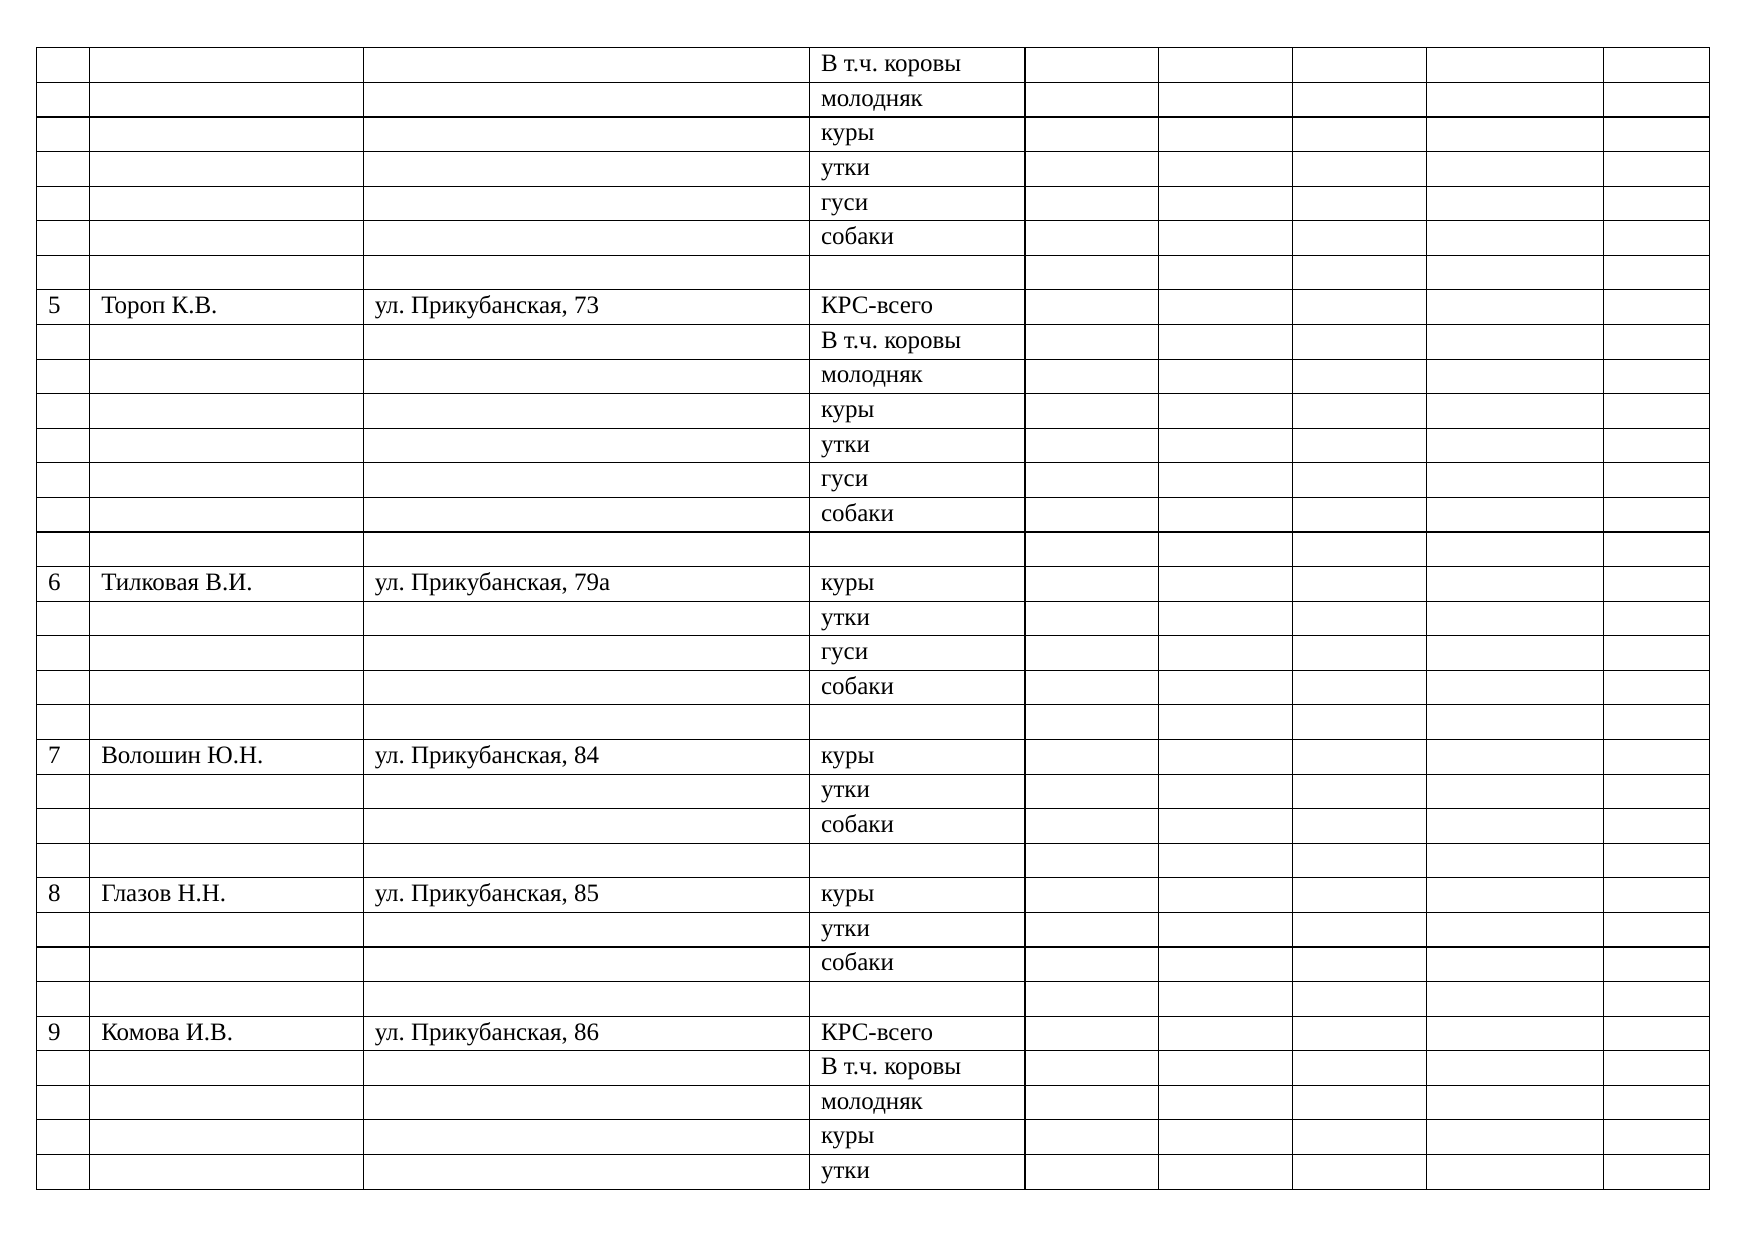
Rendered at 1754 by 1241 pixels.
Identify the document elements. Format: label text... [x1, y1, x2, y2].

table_cell [90, 844, 363, 877]
table_cell [1604, 636, 1709, 670]
table_cell молодняк [810, 83, 1024, 116]
table_cell [364, 533, 809, 566]
table_cell [364, 83, 809, 116]
table_cell [1427, 809, 1603, 843]
table_cell [37, 636, 89, 670]
table_cell [90, 913, 363, 946]
table_cell [1604, 118, 1709, 151]
table_cell [364, 221, 809, 255]
table_cell [37, 463, 89, 497]
table_cell [1604, 394, 1709, 428]
table_cell [37, 671, 89, 704]
table_cell [90, 152, 363, 186]
table_cell [1293, 1017, 1426, 1050]
table_cell [364, 1155, 809, 1188]
table_cell [1159, 290, 1292, 324]
table_cell [810, 533, 1024, 566]
table_cell [1293, 221, 1426, 255]
table_cell куры [810, 878, 1024, 912]
table_cell [1293, 533, 1426, 566]
table_cell [37, 394, 89, 428]
table_cell [1293, 913, 1426, 946]
table_cell [1427, 1155, 1603, 1188]
table_cell [1604, 982, 1709, 1016]
table_cell [1604, 913, 1709, 946]
table_cell [1427, 533, 1603, 566]
table_cell [364, 671, 809, 704]
table_cell [1026, 290, 1158, 324]
table_cell [1159, 705, 1292, 739]
table_cell [1159, 913, 1292, 946]
table_cell [1026, 636, 1158, 670]
table_cell [1159, 498, 1292, 531]
table_cell [37, 256, 89, 289]
table_cell утки [810, 152, 1024, 186]
table_cell утки [810, 1155, 1024, 1188]
table_cell [1026, 878, 1158, 912]
table_cell [90, 498, 363, 531]
table_cell [1427, 256, 1603, 289]
table_cell [364, 463, 809, 497]
table_cell [1427, 913, 1603, 946]
table_cell [364, 394, 809, 428]
table_cell [1427, 602, 1603, 635]
table_cell [37, 705, 89, 739]
table_cell [1293, 83, 1426, 116]
table_cell [1159, 533, 1292, 566]
table_cell [90, 982, 363, 1016]
table_cell [1159, 671, 1292, 704]
table_cell [90, 533, 363, 566]
table_cell [1604, 463, 1709, 497]
table_cell [364, 429, 809, 462]
table_cell [364, 256, 809, 289]
table_cell [37, 602, 89, 635]
table_cell [1293, 567, 1426, 601]
table_cell куры [810, 118, 1024, 151]
table_cell [1293, 844, 1426, 877]
table_cell [1159, 636, 1292, 670]
table_cell [1159, 394, 1292, 428]
table_cell [1026, 671, 1158, 704]
table_cell собаки [810, 498, 1024, 531]
table_cell ул. Прикубанская, 79а [364, 567, 809, 601]
table_cell [37, 118, 89, 151]
table_cell [1293, 982, 1426, 1016]
table_cell [364, 325, 809, 358]
table_cell [1293, 290, 1426, 324]
table_cell [364, 636, 809, 670]
table_cell [1293, 775, 1426, 808]
table_cell [90, 636, 363, 670]
table_cell [1159, 152, 1292, 186]
table_cell [1159, 567, 1292, 601]
table_cell [364, 809, 809, 843]
table_cell [37, 83, 89, 116]
table_cell [1427, 48, 1603, 82]
table_cell утки [810, 429, 1024, 462]
table_cell собаки [810, 221, 1024, 255]
table_cell [1604, 602, 1709, 635]
table_cell [1026, 602, 1158, 635]
table_cell [37, 775, 89, 808]
table_cell ул. Прикубанская, 84 [364, 740, 809, 773]
table_cell [1293, 256, 1426, 289]
table_cell [1293, 740, 1426, 773]
table_cell [1026, 152, 1158, 186]
table_cell [1293, 187, 1426, 220]
table_cell [1026, 1017, 1158, 1050]
table_cell КРС-всего [810, 1017, 1024, 1050]
table_cell ул. Прикубанская, 85 [364, 878, 809, 912]
table_cell [1604, 1051, 1709, 1085]
table_cell [1026, 567, 1158, 601]
table_cell [37, 1086, 89, 1119]
table_cell [1159, 463, 1292, 497]
table_cell [90, 325, 363, 358]
table_cell [1604, 809, 1709, 843]
table_cell 9 [37, 1017, 89, 1050]
table_cell 5 [37, 290, 89, 324]
table_cell [1427, 671, 1603, 704]
table_cell [1427, 844, 1603, 877]
table_cell [1427, 1051, 1603, 1085]
table_cell [1026, 913, 1158, 946]
table_cell [1026, 775, 1158, 808]
table_cell собаки [810, 948, 1024, 981]
table_cell [1293, 1155, 1426, 1188]
table_cell [364, 948, 809, 981]
table_cell [1026, 740, 1158, 773]
table_cell [1026, 394, 1158, 428]
table_cell [364, 360, 809, 393]
table_cell [1427, 83, 1603, 116]
table_cell [37, 948, 89, 981]
table_cell куры [810, 394, 1024, 428]
table_cell молодняк [810, 1086, 1024, 1119]
table_cell [37, 360, 89, 393]
table_cell [1159, 325, 1292, 358]
table_cell [1293, 1051, 1426, 1085]
table_cell [1026, 429, 1158, 462]
table_cell [1604, 948, 1709, 981]
table_cell [1427, 982, 1603, 1016]
table_cell [1159, 1017, 1292, 1050]
table_cell [1159, 256, 1292, 289]
table_cell [1427, 498, 1603, 531]
table_cell [1293, 463, 1426, 497]
table_cell [37, 1155, 89, 1188]
table_cell [1427, 360, 1603, 393]
table_cell [90, 671, 363, 704]
table_cell гуси [810, 187, 1024, 220]
table_cell [1604, 290, 1709, 324]
table_cell [1293, 809, 1426, 843]
table_cell куры [810, 740, 1024, 773]
table_cell [810, 982, 1024, 1016]
table_cell [1427, 567, 1603, 601]
table_cell [90, 809, 363, 843]
table_cell [1293, 360, 1426, 393]
table_cell [90, 705, 363, 739]
table_cell [1427, 775, 1603, 808]
table_cell [37, 1051, 89, 1085]
table_cell [1293, 325, 1426, 358]
table_cell [364, 1120, 809, 1154]
table_cell Тилковая В.И. [90, 567, 363, 601]
table_cell [1159, 775, 1292, 808]
table_cell [1427, 290, 1603, 324]
table_cell [37, 221, 89, 255]
table_cell Тороп К.В. [90, 290, 363, 324]
table_cell [90, 1155, 363, 1188]
table_cell [1026, 705, 1158, 739]
table_cell [810, 844, 1024, 877]
table_cell [90, 948, 363, 981]
table_cell утки [810, 602, 1024, 635]
table_cell [1604, 221, 1709, 255]
table_cell [1293, 429, 1426, 462]
table_cell [37, 152, 89, 186]
table_cell [364, 705, 809, 739]
table_cell [1604, 1120, 1709, 1154]
table_cell [1026, 1051, 1158, 1085]
table_cell [1427, 152, 1603, 186]
table_cell [1026, 1086, 1158, 1119]
table_cell [1159, 878, 1292, 912]
table_cell [1427, 948, 1603, 981]
table_cell [1604, 567, 1709, 601]
table_cell [1427, 463, 1603, 497]
table_cell [1604, 740, 1709, 773]
table_cell [1604, 48, 1709, 82]
table_cell Глазов Н.Н. [90, 878, 363, 912]
table_cell Волошин Ю.Н. [90, 740, 363, 773]
table_cell [37, 844, 89, 877]
table_cell В т.ч. коровы [810, 325, 1024, 358]
table_cell [37, 982, 89, 1016]
table_cell [1293, 878, 1426, 912]
table_cell [1026, 360, 1158, 393]
table_cell [1159, 221, 1292, 255]
table_cell [90, 394, 363, 428]
table_cell [364, 1051, 809, 1085]
table_cell гуси [810, 463, 1024, 497]
table_cell [1427, 325, 1603, 358]
table_cell [1604, 844, 1709, 877]
table_cell 6 [37, 567, 89, 601]
table_cell [1159, 118, 1292, 151]
table_cell [810, 705, 1024, 739]
table_cell [1026, 533, 1158, 566]
table_cell [1159, 48, 1292, 82]
table_cell [90, 602, 363, 635]
table_cell [90, 429, 363, 462]
table_cell [1604, 325, 1709, 358]
table_cell [1026, 1120, 1158, 1154]
table_cell [37, 913, 89, 946]
table_cell [1427, 636, 1603, 670]
table_cell [364, 982, 809, 1016]
table_cell [1026, 809, 1158, 843]
table_cell молодняк [810, 360, 1024, 393]
table_cell [90, 1120, 363, 1154]
table_cell [90, 775, 363, 808]
table_cell [1026, 948, 1158, 981]
table_cell [1026, 118, 1158, 151]
table_cell [37, 48, 89, 82]
table_cell [1026, 221, 1158, 255]
table_cell [1293, 1086, 1426, 1119]
table_cell [1026, 48, 1158, 82]
table_cell КРС-всего [810, 290, 1024, 324]
table_cell [1293, 705, 1426, 739]
table_cell [1159, 429, 1292, 462]
table_cell [1604, 83, 1709, 116]
table_cell [1427, 187, 1603, 220]
table_cell куры [810, 1120, 1024, 1154]
table_cell ул. Прикубанская, 86 [364, 1017, 809, 1050]
table_cell [1026, 187, 1158, 220]
table_cell [37, 325, 89, 358]
table_cell [1604, 533, 1709, 566]
table_cell [1159, 360, 1292, 393]
table_cell [1427, 429, 1603, 462]
table_cell [37, 809, 89, 843]
table_cell [37, 498, 89, 531]
table_cell [1604, 256, 1709, 289]
table_cell [1159, 1155, 1292, 1188]
table_cell [90, 360, 363, 393]
table_cell [364, 498, 809, 531]
table_cell [1293, 1120, 1426, 1154]
table_cell [1159, 83, 1292, 116]
table_cell [1427, 878, 1603, 912]
table_cell [1293, 48, 1426, 82]
table_cell [364, 775, 809, 808]
table_cell [37, 429, 89, 462]
table_cell [1026, 498, 1158, 531]
table_cell В т.ч. коровы [810, 1051, 1024, 1085]
table_cell [1427, 118, 1603, 151]
table_cell [1604, 498, 1709, 531]
table_cell [1604, 671, 1709, 704]
table_cell [1159, 1086, 1292, 1119]
table_cell [364, 913, 809, 946]
table_cell [1159, 602, 1292, 635]
table_cell [1604, 429, 1709, 462]
table_cell [1604, 1017, 1709, 1050]
table_cell утки [810, 775, 1024, 808]
table_cell [1159, 809, 1292, 843]
table_cell [1159, 1051, 1292, 1085]
table_cell [1427, 705, 1603, 739]
table_cell [1026, 463, 1158, 497]
table_cell [1427, 221, 1603, 255]
table_cell [1293, 636, 1426, 670]
table_cell [364, 48, 809, 82]
table_cell [1427, 740, 1603, 773]
table_cell [1026, 1155, 1158, 1188]
table_cell [1604, 152, 1709, 186]
table_cell [1293, 602, 1426, 635]
table_cell утки [810, 913, 1024, 946]
table_cell [1159, 1120, 1292, 1154]
table_cell [364, 187, 809, 220]
table_cell [364, 152, 809, 186]
table_cell куры [810, 567, 1024, 601]
table_cell [1026, 325, 1158, 358]
table_cell [37, 1120, 89, 1154]
table_cell [1427, 1086, 1603, 1119]
table_cell [1026, 83, 1158, 116]
table_cell [90, 221, 363, 255]
table_cell [364, 844, 809, 877]
table_cell [1604, 1086, 1709, 1119]
table_cell [1159, 982, 1292, 1016]
table_cell [1427, 394, 1603, 428]
table_cell [90, 83, 363, 116]
table_cell [1427, 1017, 1603, 1050]
table_cell [1604, 775, 1709, 808]
table_cell ул. Прикубанская, 73 [364, 290, 809, 324]
table_cell [1026, 982, 1158, 1016]
table_cell [1026, 256, 1158, 289]
table_cell [90, 48, 363, 82]
table_cell [1159, 948, 1292, 981]
table_cell 7 [37, 740, 89, 773]
table_cell [1159, 187, 1292, 220]
table_cell [1293, 152, 1426, 186]
table_cell [1604, 187, 1709, 220]
table_cell [1604, 1155, 1709, 1188]
table_cell [1604, 878, 1709, 912]
table_cell [1604, 360, 1709, 393]
table_cell гуси [810, 636, 1024, 670]
table_cell [37, 187, 89, 220]
table_cell [1026, 844, 1158, 877]
table_cell [37, 533, 89, 566]
table_cell [364, 1086, 809, 1119]
table_cell [1293, 118, 1426, 151]
table_cell [1604, 705, 1709, 739]
table_cell В т.ч. коровы [810, 48, 1024, 82]
table_cell [90, 118, 363, 151]
table_cell [1427, 1120, 1603, 1154]
table_cell [90, 463, 363, 497]
table_cell [1293, 948, 1426, 981]
table_cell собаки [810, 671, 1024, 704]
table_cell 8 [37, 878, 89, 912]
table_cell [1293, 671, 1426, 704]
table_cell [90, 1086, 363, 1119]
table_cell [90, 256, 363, 289]
table_cell Комова И.В. [90, 1017, 363, 1050]
table_cell [1293, 394, 1426, 428]
table_cell [364, 602, 809, 635]
table_cell [90, 1051, 363, 1085]
table_cell [1293, 498, 1426, 531]
table_cell [1159, 844, 1292, 877]
table_cell [90, 187, 363, 220]
table_cell [1159, 740, 1292, 773]
table_cell [364, 118, 809, 151]
table_cell [810, 256, 1024, 289]
table_cell собаки [810, 809, 1024, 843]
